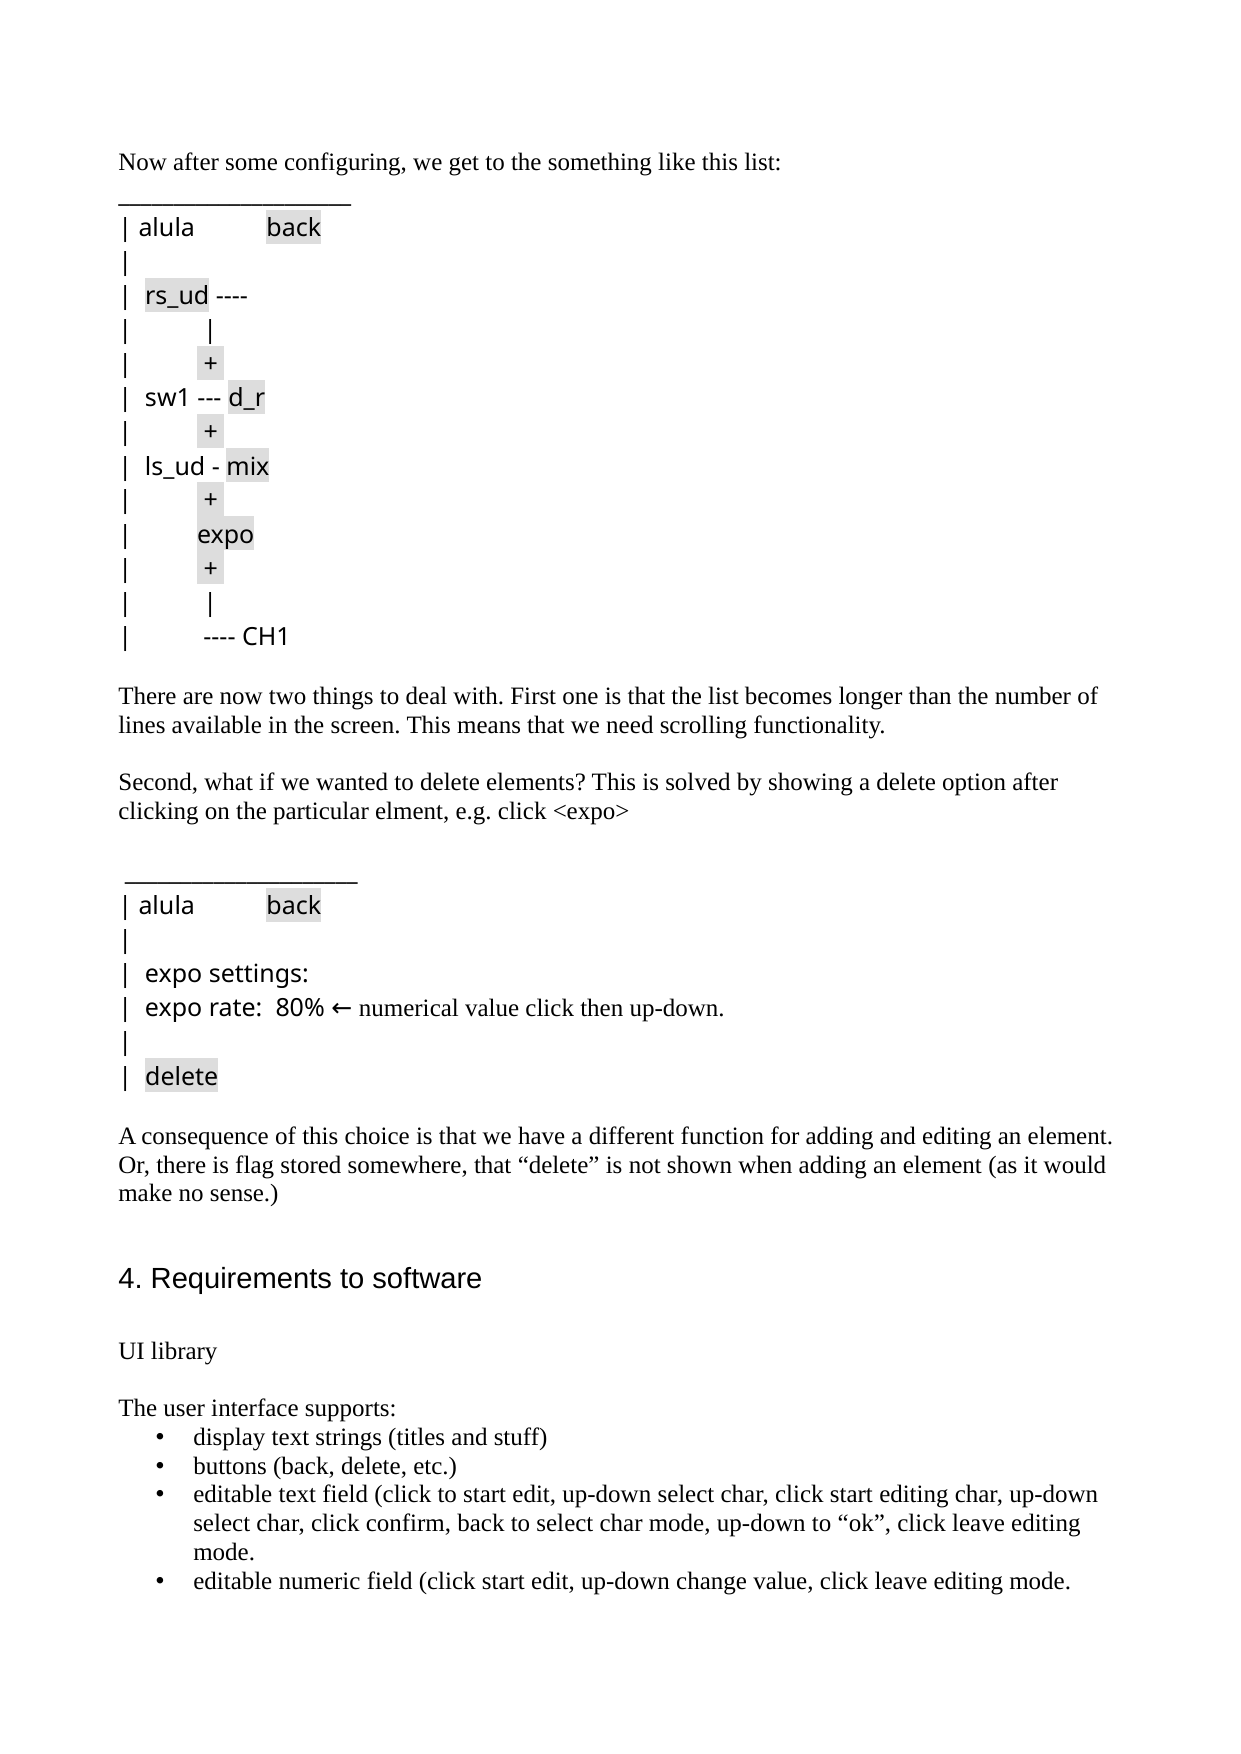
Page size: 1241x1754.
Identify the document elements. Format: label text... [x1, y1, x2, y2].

text | ls_ud - mix [118, 448, 1122, 482]
text A consequence of this choice is that we have a different function for adding and editing an element. [118, 1121, 1122, 1150]
text | sw1 --- d_r [118, 380, 1122, 414]
text Second, what if we wanted to delete elements? This is solved by showing a delete option after clicking on the particular elment, e.g. click <expo> [118, 767, 1122, 825]
list editable numeric field (click start edit, up-down change value, click leave editing mode. [156, 1566, 1122, 1594]
text | + [118, 346, 1122, 380]
text | expo [118, 516, 1122, 550]
text | rs_ud ---- [118, 278, 1122, 312]
text | | [118, 584, 1122, 618]
text | delete [118, 1058, 1122, 1092]
text | [118, 922, 1122, 956]
text | [118, 1024, 1122, 1058]
list buttons (back, delete, etc.) [156, 1451, 1122, 1479]
text _____________________ [118, 176, 1122, 210]
list editable text field (click to start edit, up-down select char, click start editing char, up-down select char, click confirm, back to select char mode, up-down to “ok”, click leave editing mode. [156, 1479, 1122, 1566]
text | + [118, 414, 1122, 448]
text | alula back [118, 210, 1122, 244]
text There are now two things to deal with. First one is that the list becomes longer than the number of lines available in the screen. This means that we need scrolling functionality. [118, 681, 1122, 739]
text | | [118, 312, 1122, 346]
text | alula back [118, 888, 1122, 922]
text | ---- CH1 [118, 618, 1122, 652]
subtitle 4. Requirements to software [118, 1261, 1122, 1294]
text | + [118, 482, 1122, 516]
text Or, there is flag stored somewhere, that “delete” is not shown when adding an element (as it would make no sense.) [118, 1150, 1122, 1207]
list display text strings (titles and stuff) [156, 1422, 1122, 1451]
text | + [118, 550, 1122, 584]
text UI library [118, 1336, 1122, 1364]
text The user interface supports: [118, 1393, 1122, 1422]
text | [118, 244, 1122, 278]
text | expo rate: 80% ← numerical value click then up-down. [118, 990, 1122, 1024]
text _____________________ [118, 854, 1122, 888]
text Now after some configuring, we get to the something like this list: [118, 147, 1122, 176]
text | expo settings: [118, 956, 1122, 990]
